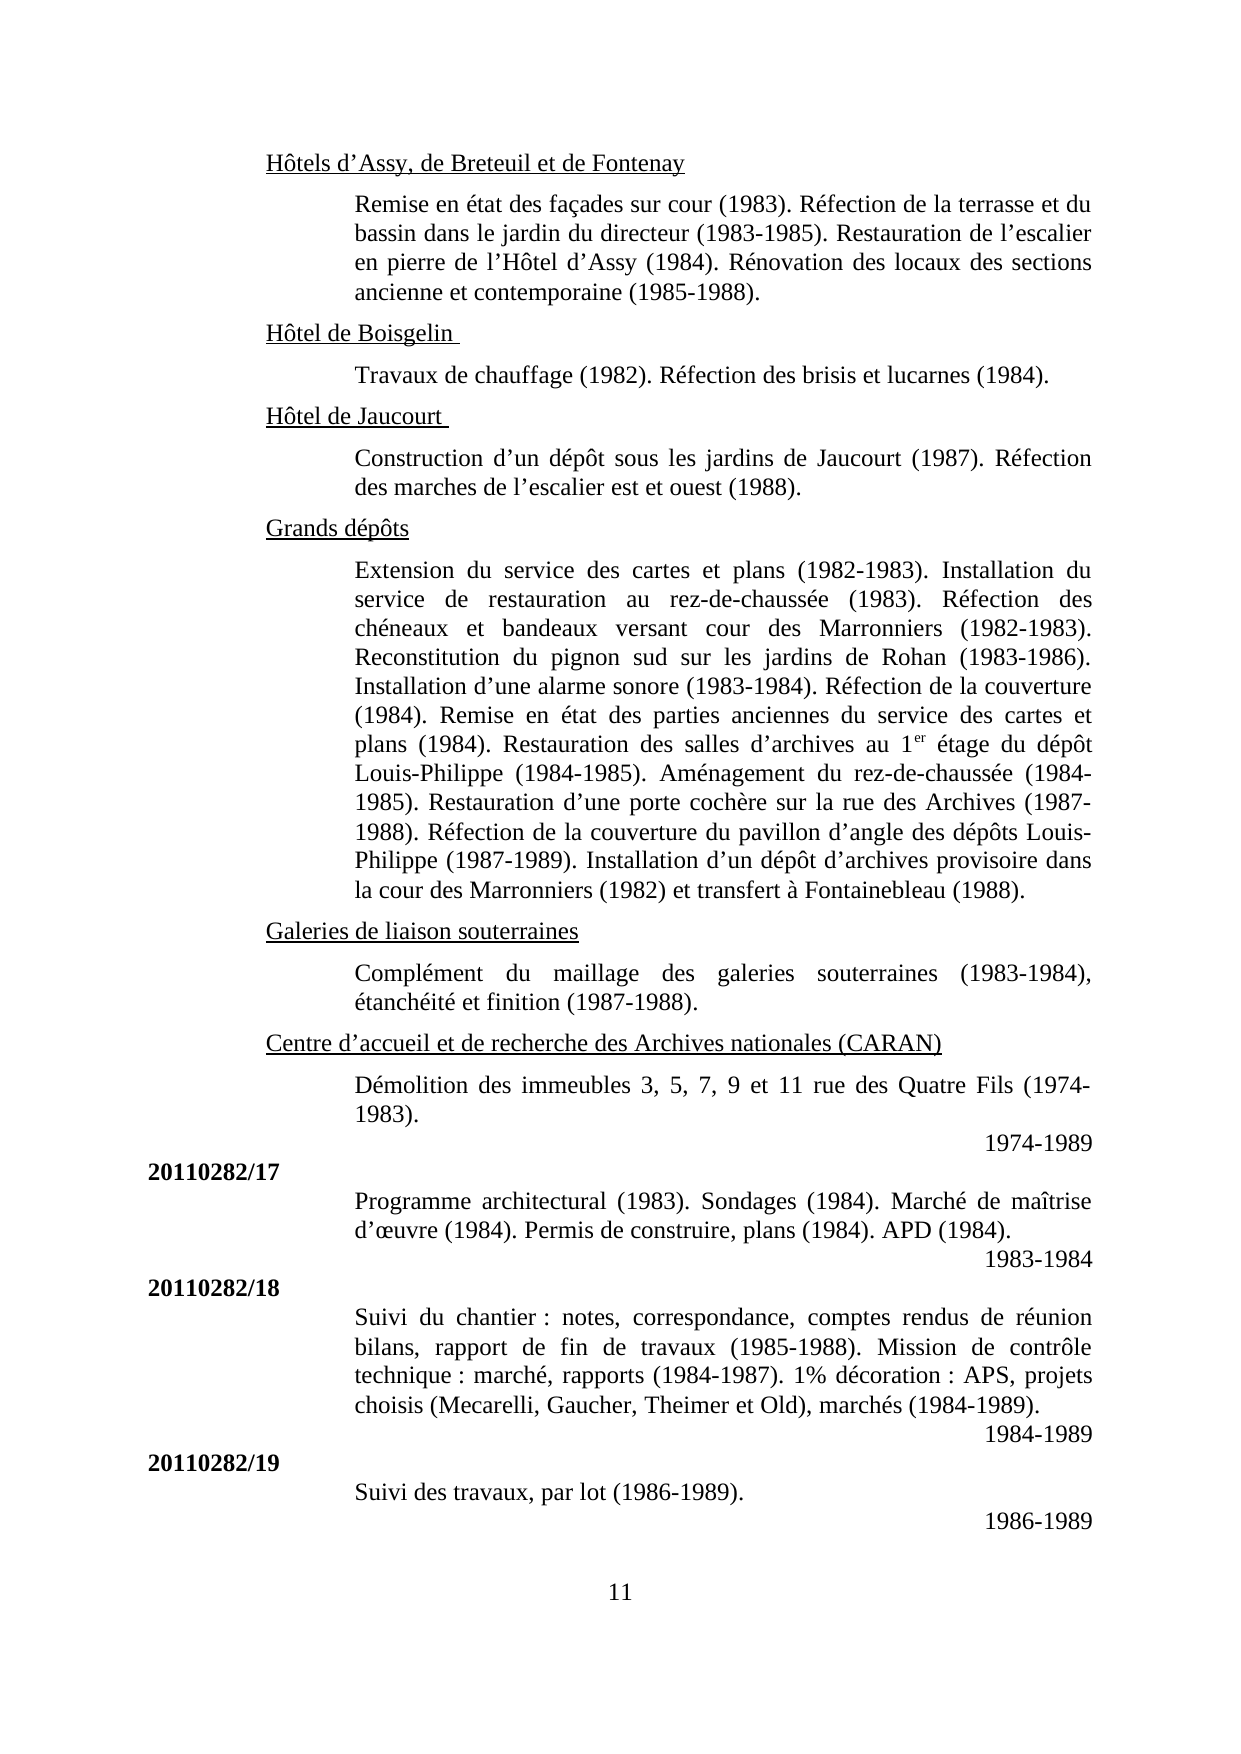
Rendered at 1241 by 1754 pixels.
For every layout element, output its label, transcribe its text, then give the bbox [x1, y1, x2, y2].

subtitle Hôtel de Jaucourt [236, 401, 1093, 430]
text Extension du service des cartes et plans (1982-1983). Installation du service de restauration au rez-de-chaussée (1983). Réfection des chéneaux et bandeaux versant cour des Marronniers (1982-1983). Reconstitution du pignon sud sur les jardins de Rohan (1983-1986). Installation d’une alarme sonore (1983-1984). Réfection de la couverture (1984). Remise en état des parties anciennes du service des cartes et plans (1984). Restauration des salles d’archives au 1er étage du dépôt Louis-Philippe (1984-1985). Aménagement du rez-de-chaussée (1984-1985). Restauration d’une porte cochère sur la rue des Archives (1987-1988). Réfection de la couverture du pavillon d’angle des dépôts Louis-Philippe (1987-1989). Installation d’un dépôt d’archives provisoire dans la cour des Marronniers (1982) et transfert à Fontainebleau (1988). [354, 555, 1093, 903]
text Suivi des travaux, par lot (1986-1989). [354, 1477, 1093, 1506]
subtitle Centre d’accueil et de recherche des Archives nationales (CARAN) [236, 1028, 1093, 1057]
subtitle Galeries de liaison souterraines [236, 916, 1093, 945]
text Programme architectural (1983). Sondages (1984). Marché de maîtrise d’œuvre (1984). Permis de construire, plans (1984). APD (1984). [354, 1186, 1093, 1244]
text 1986-1989 [148, 1506, 1093, 1535]
subtitle Grands dépôts [236, 513, 1093, 542]
text 20110282/19 [148, 1448, 1093, 1477]
text Suivi du chantier : notes, correspondance, comptes rendus de réunion bilans, rapport de fin de travaux (1985-1988). Mission de contrôle technique : marché, rapports (1984-1987). 1% décoration : APS, projets choisis (Mecarelli, Gaucher, Theimer et Old), marchés (1984-1989). [354, 1302, 1093, 1418]
text 1983-1984 [148, 1244, 1093, 1273]
subtitle Hôtels d’Assy, de Breteuil et de Fontenay [236, 148, 1093, 177]
text Construction d’un dépôt sous les jardins de Jaucourt (1987). Réfection des marches de l’escalier est et ouest (1988). [354, 443, 1093, 501]
text Travaux de chauffage (1982). Réfection des brisis et lucarnes (1984). [354, 359, 1093, 388]
text 1974-1989 [148, 1128, 1093, 1157]
text 20110282/17 [148, 1157, 1093, 1186]
text 20110282/18 [148, 1273, 1093, 1302]
text Remise en état des façades sur cour (1983). Réfection de la terrasse et du bassin dans le jardin du directeur (1983-1985). Restauration de l’escalier en pierre de l’Hôtel d’Assy (1984). Rénovation des locaux des sections ancienne et contemporaine (1985-1988). [354, 189, 1093, 305]
subtitle Hôtel de Boisgelin [236, 318, 1093, 347]
text Démolition des immeubles 3, 5, 7, 9 et 11 rue des Quatre Fils (1974-1983). [354, 1070, 1093, 1128]
text 1984-1989 [148, 1418, 1093, 1448]
text Complément du maillage des galeries souterraines (1983-1984), étanchéité et finition (1987-1988). [354, 958, 1093, 1016]
